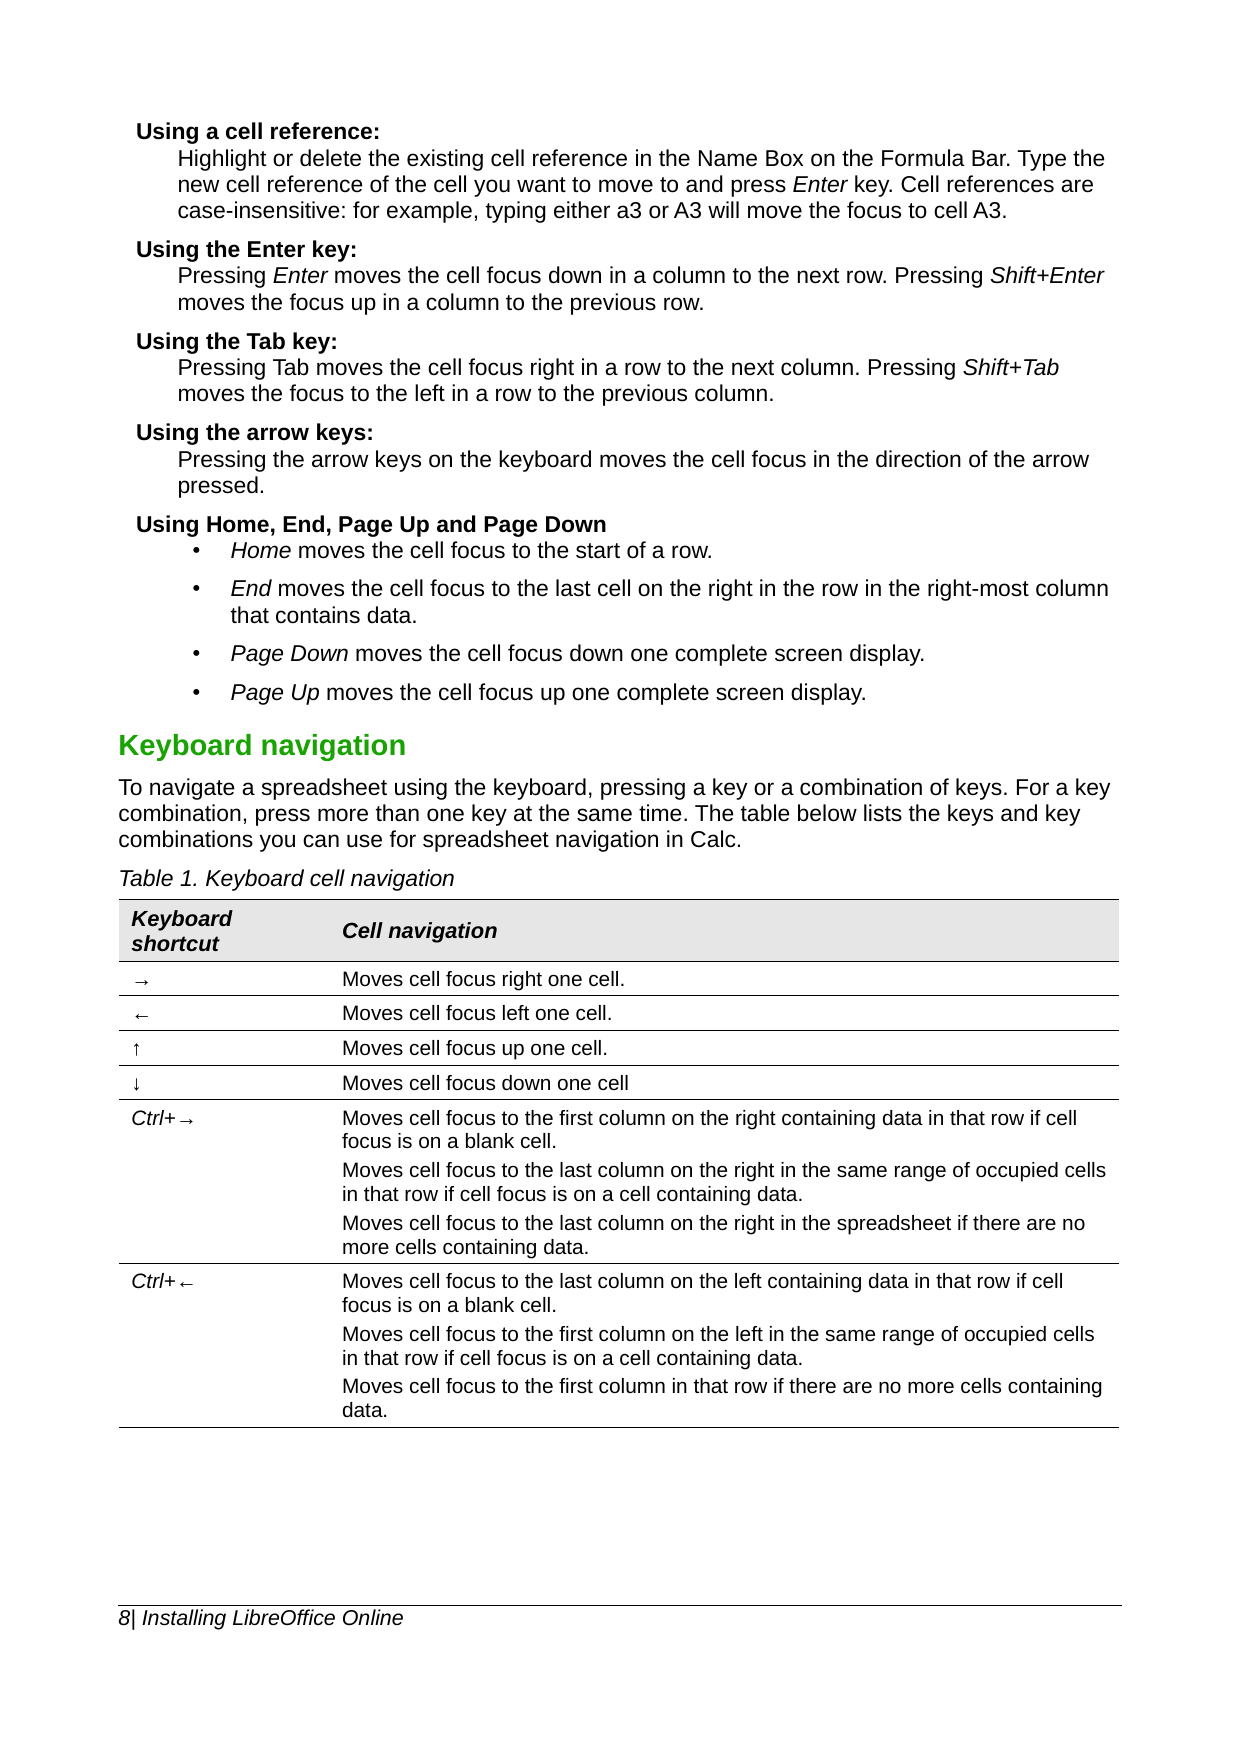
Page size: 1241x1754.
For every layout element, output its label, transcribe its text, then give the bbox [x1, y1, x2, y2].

table_cell → [119, 962, 330, 995]
table_cell Moves cell focus down one cell [330, 1066, 1119, 1099]
text To navigate a spreadsheet using the keyboard, pressing a key or a combination of keys. For a key combination, press more than one key at the same time. The table below lists the keys and key combinations you can use for spreadsheet navigation in Calc. [118, 774, 1122, 853]
text Using the arrow keys: [136, 419, 1122, 446]
table_cell Ctrl+→ [119, 1100, 330, 1263]
text Table 1. Keyboard cell navigation [118, 865, 1122, 892]
table_header Keyboard shortcut [119, 900, 330, 961]
text Pressing￹￹ the arrow keys on the keyboard moves the cell focus in the direction of the arrow pressed. [177, 446, 1122, 498]
list Home moves the cell focus to the start of a row. [192, 537, 1122, 563]
table_cell Moves cell focus left one cell. [330, 996, 1119, 1030]
table_header Cell navigation [330, 900, 1119, 961]
text Pressing Tab moves the cell focus right in a row to the next column. Pressing Shift+Tab moves the focus to the left in a row to the previous column. [177, 354, 1122, 407]
table_cell Moves cell focus right one cell. [330, 962, 1119, 995]
text Using the Enter key: [136, 236, 1122, 262]
table_cell ↓ [119, 1066, 330, 1099]
list End moves the cell focus to the last cell on the right in the row in the right-most column that contains data. [192, 575, 1122, 628]
list Page Down moves the cell focus down one complete screen display. [192, 640, 1122, 666]
subtitle Keyboard navigation [118, 728, 1122, 762]
table_cell Moves cell focus to the last column on the left containing data in that row if cell focus is on a blank cell. Moves cell focus to the first column on the left in the same range of occupied cells in that row if cell focus is on a cell containing data. Moves cell focus to the first column in that row if there are no more cells containing data. [330, 1264, 1119, 1427]
text Using a cell reference: [136, 118, 1122, 144]
text Pressing Enter moves the cell focus down in a column to the next row. Pressing Shift+Enter moves the focus up in a column to the previous row. [177, 262, 1122, 315]
text Using Home, End, Page Up and Page Down [136, 511, 1122, 537]
text Using the Tab key: [136, 328, 1122, 354]
table_cell Moves cell focus up one cell. [330, 1031, 1119, 1064]
table_cell ↑ [119, 1031, 330, 1064]
table_cell ← [119, 996, 330, 1030]
table_cell Ctrl+← [119, 1264, 330, 1427]
text Highlight or delete the existing cell reference in the Name Box on the Formula Bar. Type the new cell reference of the cell you want to move to and press Enter key. Cell references are case-insensitive: for example, typing either a3 or A3 will move the focus to cell A3. [177, 144, 1122, 223]
table_cell Moves cell focus to the first column on the right containing data in that row if cell focus is on a blank cell. Moves cell focus to the last column on the right in the same range of occupied cells in that row if cell focus is on a cell containing data. Moves cell focus to the last column on the right in the spreadsheet if there are no more cells containing data. [330, 1100, 1119, 1263]
list Page Up moves the cell focus up one complete screen display. [192, 678, 1122, 705]
